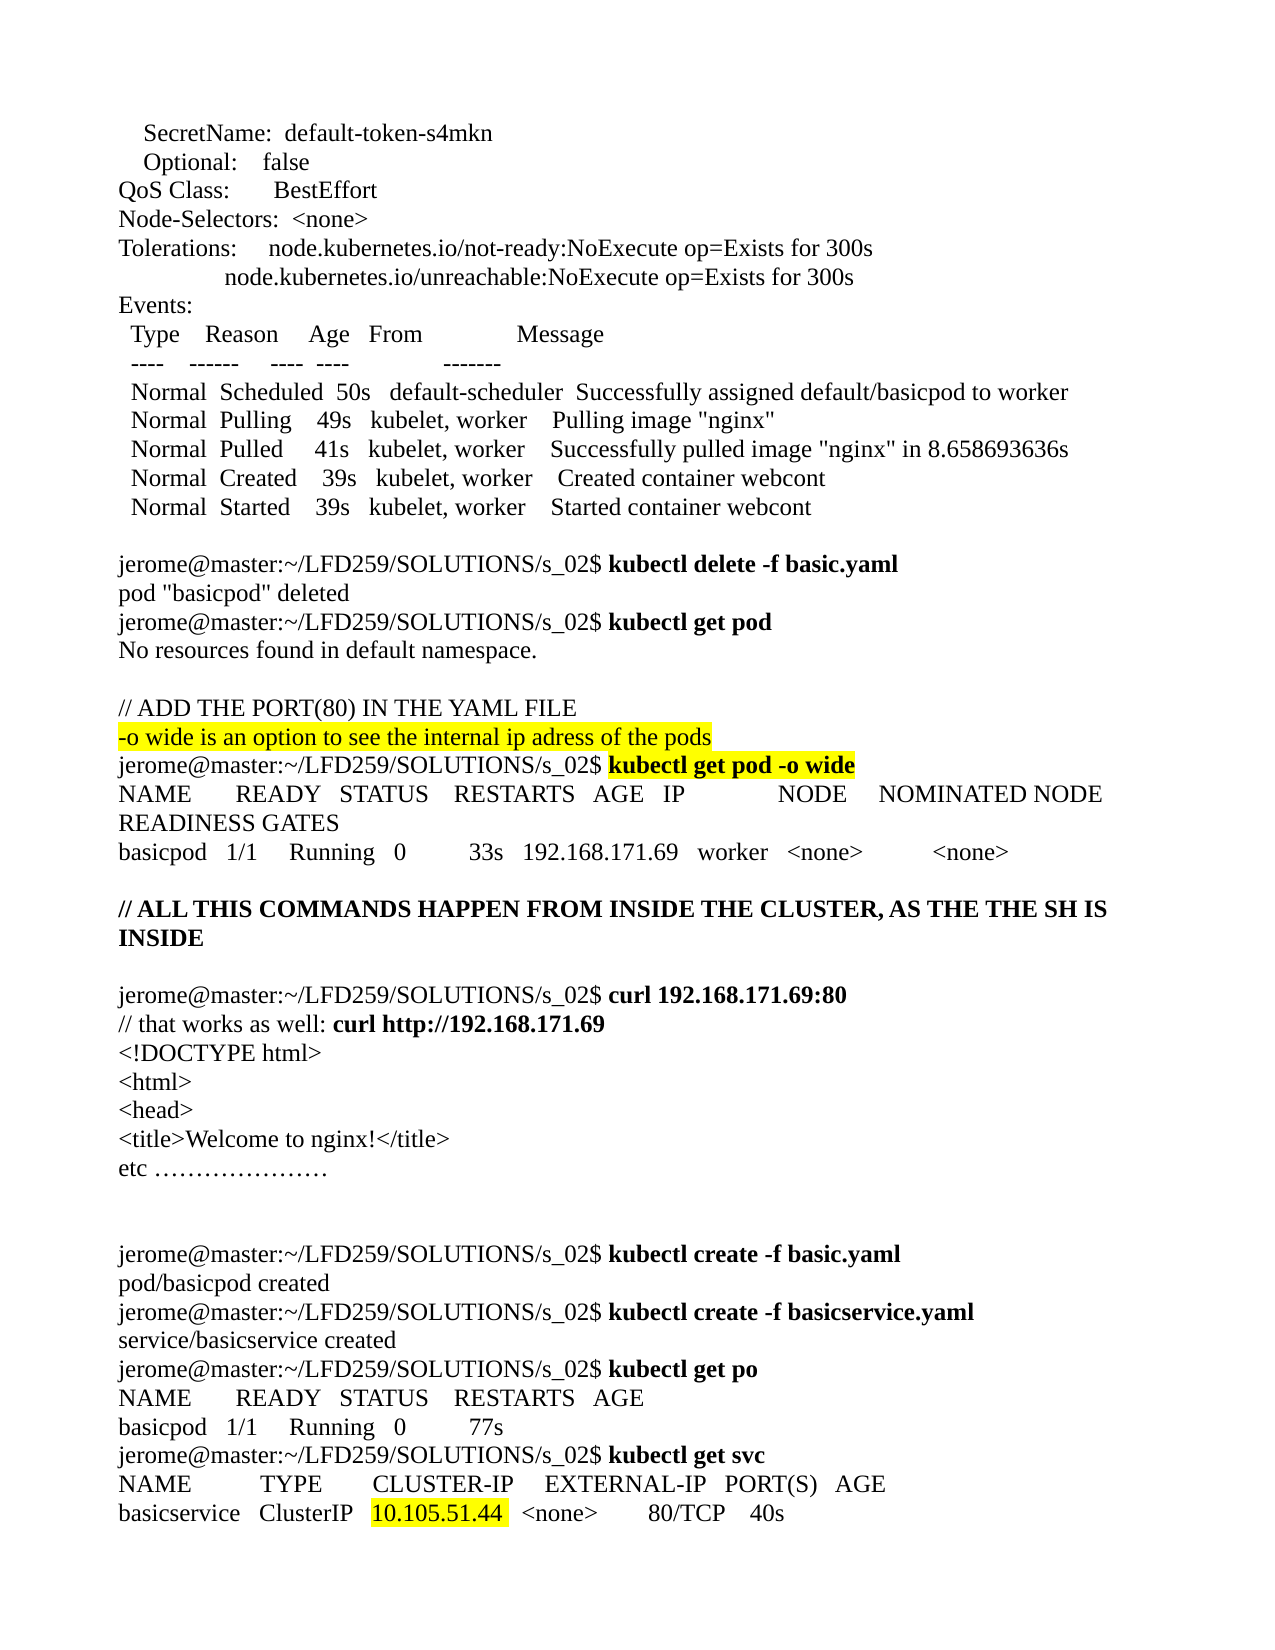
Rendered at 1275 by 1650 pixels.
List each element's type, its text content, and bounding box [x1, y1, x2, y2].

text Normal Pulled 41s kubelet, worker Successfully pulled image "nginx" in 8.658693636s [118, 434, 1157, 463]
text <head> [118, 1096, 1157, 1124]
text Normal Started 39s kubelet, worker Started container webcont [118, 492, 1157, 521]
text <html> [118, 1067, 1157, 1096]
text NAME TYPE CLUSTER-IP EXTERNAL-IP PORT(S) AGE [118, 1469, 1157, 1498]
text service/basicservice created [118, 1326, 1157, 1354]
text Optional: false [118, 147, 1157, 176]
text // ADD THE PORT(80) IN THE YAML FILE [118, 693, 1157, 722]
text jerome@master:~/LFD259/SOLUTIONS/s_02$ kubectl get pod [118, 607, 1157, 636]
text basicservice ClusterIP 10.105.51.44 <none> 80/TCP 40s [118, 1498, 1157, 1527]
text jerome@master:~/LFD259/SOLUTIONS/s_02$ kubectl create -f basic.yaml [118, 1239, 1157, 1268]
text SecretName: default-token-s4mkn [118, 118, 1157, 147]
text ---- ------ ---- ---- ------- [118, 348, 1157, 377]
text basicpod 1/1 Running 0 33s 192.168.171.69 worker <none> <none> [118, 837, 1157, 866]
text Normal Scheduled 50s default-scheduler Successfully assigned default/basicpod to worker [118, 377, 1157, 406]
text jerome@master:~/LFD259/SOLUTIONS/s_02$ kubectl delete -f basic.yaml [118, 549, 1157, 578]
text QoS Class: BestEffort [118, 176, 1157, 204]
text jerome@master:~/LFD259/SOLUTIONS/s_02$ kubectl get pod -o wide [118, 751, 1157, 779]
text jerome@master:~/LFD259/SOLUTIONS/s_02$ curl 192.168.171.69:80 [118, 981, 1157, 1009]
text -o wide is an option to see the internal ip adress of the pods [118, 722, 1157, 751]
text Normal Pulling 49s kubelet, worker Pulling image "nginx" [118, 406, 1157, 434]
text Tolerations: node.kubernetes.io/not-ready:NoExecute op=Exists for 300s [118, 233, 1157, 262]
text pod/basicpod created [118, 1268, 1157, 1297]
text jerome@master:~/LFD259/SOLUTIONS/s_02$ kubectl get po [118, 1354, 1157, 1383]
text Node-Selectors: <none> [118, 204, 1157, 233]
text NAME READY STATUS RESTARTS AGE [118, 1383, 1157, 1412]
text NAME READY STATUS RESTARTS AGE IP NODE NOMINATED NODE READINESS GATES [118, 779, 1157, 837]
text <!DOCTYPE html> [118, 1038, 1157, 1067]
text jerome@master:~/LFD259/SOLUTIONS/s_02$ kubectl create -f basicservice.yaml [118, 1297, 1157, 1326]
text // ALL THIS COMMANDS HAPPEN FROM INSIDE THE CLUSTER, AS THE THE SH IS INSIDE [118, 894, 1157, 952]
text <title>Welcome to nginx!</title> [118, 1124, 1157, 1153]
text No resources found in default namespace. [118, 636, 1157, 664]
text etc ………………… [118, 1153, 1157, 1182]
text // that works as well: curl http://192.168.171.69 [118, 1009, 1157, 1038]
text Events: [118, 291, 1157, 319]
text pod "basicpod" deleted [118, 578, 1157, 607]
text node.kubernetes.io/unreachable:NoExecute op=Exists for 300s [118, 262, 1157, 291]
text jerome@master:~/LFD259/SOLUTIONS/s_02$ kubectl get svc [118, 1441, 1157, 1469]
text basicpod 1/1 Running 0 77s [118, 1412, 1157, 1441]
text Normal Created 39s kubelet, worker Created container webcont [118, 463, 1157, 492]
text Type Reason Age From Message [118, 319, 1157, 348]
